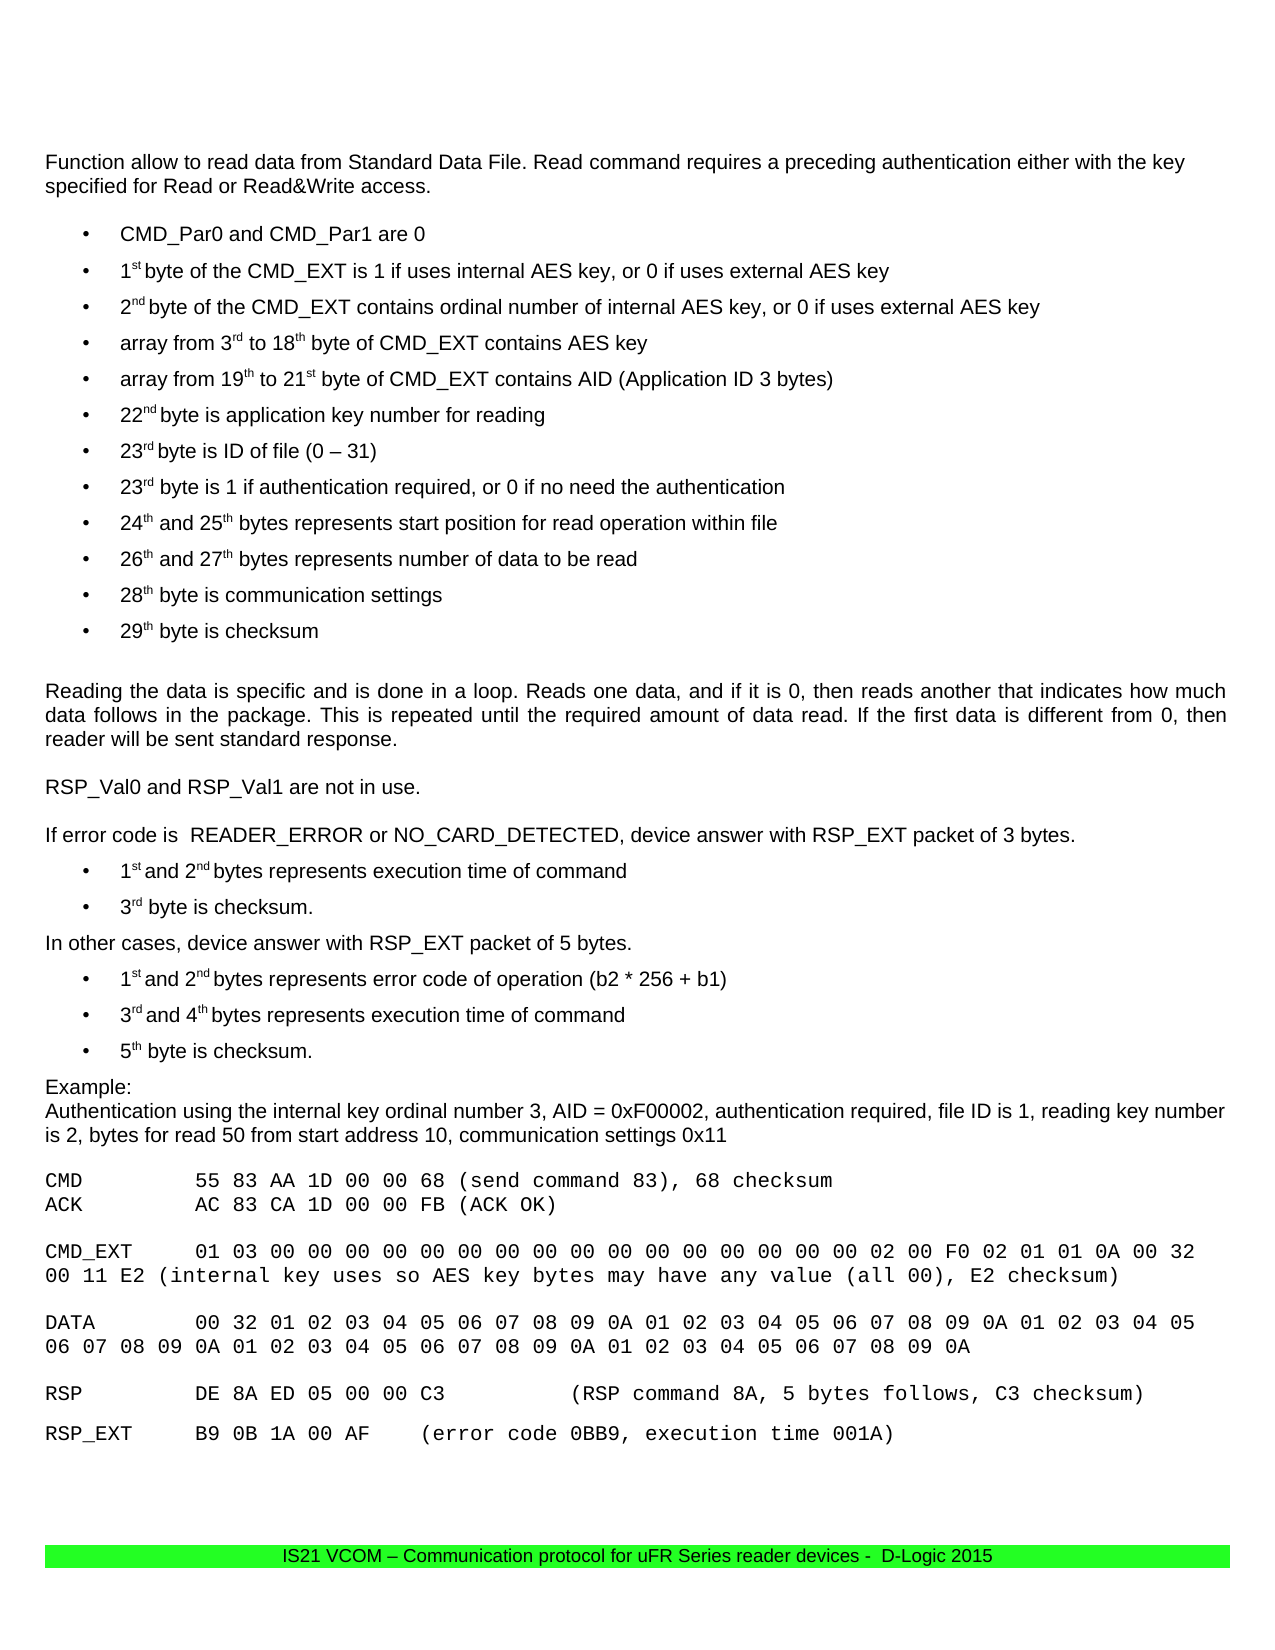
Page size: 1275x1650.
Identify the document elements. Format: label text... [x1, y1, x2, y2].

text RSP_EXT B9 0B 1A 00 AF (error code 0BB9, execution time 001A) [45, 1423, 1230, 1447]
list 24th and 25th bytes represents start position for read operation within file [82, 511, 1230, 535]
text If error code is READER_ERROR or NO_CARD_DETECTED, device answer with RSP_EXT packet of 3 bytes. [45, 823, 1230, 847]
list 23rd byte is ID of file (0 – 31) [82, 439, 1230, 463]
list 3rd byte is checksum. [82, 894, 1230, 919]
text In other cases, device answer with RSP_EXT packet of 5 bytes. [45, 931, 1230, 954]
text ACK AC 83 CA 1D 00 00 FB (ACK OK) [45, 1194, 1230, 1218]
list 3rd and 4th bytes represents execution time of command [82, 1003, 1230, 1027]
text DATA 00 32 01 02 03 04 05 06 07 08 09 0A 01 02 03 04 05 06 07 08 09 0A 01 02 03 04 05 06 07 08 09 0A 01 02 03 04 05 06 07 08 09 0A 01 02 03 04 05 06 07 08 09 0A [45, 1312, 1230, 1360]
text RSP DE 8A ED 05 00 00 C3 (RSP command 8A, 5 bytes follows, C3 checksum) [45, 1383, 1230, 1407]
list array from 3rd to 18th byte of CMD_EXT contains AES key [82, 331, 1230, 354]
list 23rd byte is 1 if authentication required, or 0 if no need the authentication [82, 475, 1230, 499]
list 28th byte is communication settings [82, 583, 1230, 607]
text Authentication using the internal key ordinal number 3, AID = 0xF00002, authentication required, file ID is 1, reading key number is 2, bytes for read 50 from start address 10, communication settings 0x11 [45, 1099, 1230, 1147]
list 2nd byte of the CMD_EXT contains ordinal number of internal AES key, or 0 if uses external AES key [82, 294, 1230, 318]
list 29th byte is checksum [82, 619, 1230, 643]
text Function allow to read data from Standard Data File. Read command requires a preceding authentication either with the key specified for Read or Read&Write access. [45, 150, 1230, 198]
list 22nd byte is application key number for reading [82, 403, 1230, 427]
list 1st and 2nd bytes represents error code of operation (b2 * 256 + b1) [82, 967, 1230, 991]
text CMD 55 83 AA 1D 00 00 68 (send command 83), 68 checksum [45, 1171, 1230, 1194]
list 5th byte is checksum. [82, 1039, 1230, 1063]
list 1st and 2nd bytes represents execution time of command [82, 858, 1230, 883]
text CMD_EXT 01 03 00 00 00 00 00 00 00 00 00 00 00 00 00 00 00 00 02 00 F0 02 01 01 0A 00 32 00 11 E2 (internal key uses so AES key bytes may have any value (all 00), E2 checksum) [45, 1241, 1230, 1289]
list array from 19th to 21st byte of CMD_EXT contains AID (Application ID 3 bytes) [82, 367, 1230, 391]
list 1st byte of the CMD_EXT is 1 if uses internal AES key, or 0 if uses external AES key [82, 258, 1230, 282]
text Reading the data is specific and is done in a loop. Reads one data, and if it is 0, then reads another that indicates how much data follows in the package. This is repeated until the required amount of data read. If the first data is different from 0, then reader will be sent standard response. [45, 679, 1230, 751]
list 26th and 27th bytes represents number of data to be read [82, 547, 1230, 571]
text Example: [45, 1075, 1230, 1099]
list CMD_Par0 and CMD_Par1 are 0 [82, 222, 1230, 246]
text RSP_Val0 and RSP_Val1 are not in use. [45, 775, 1230, 799]
